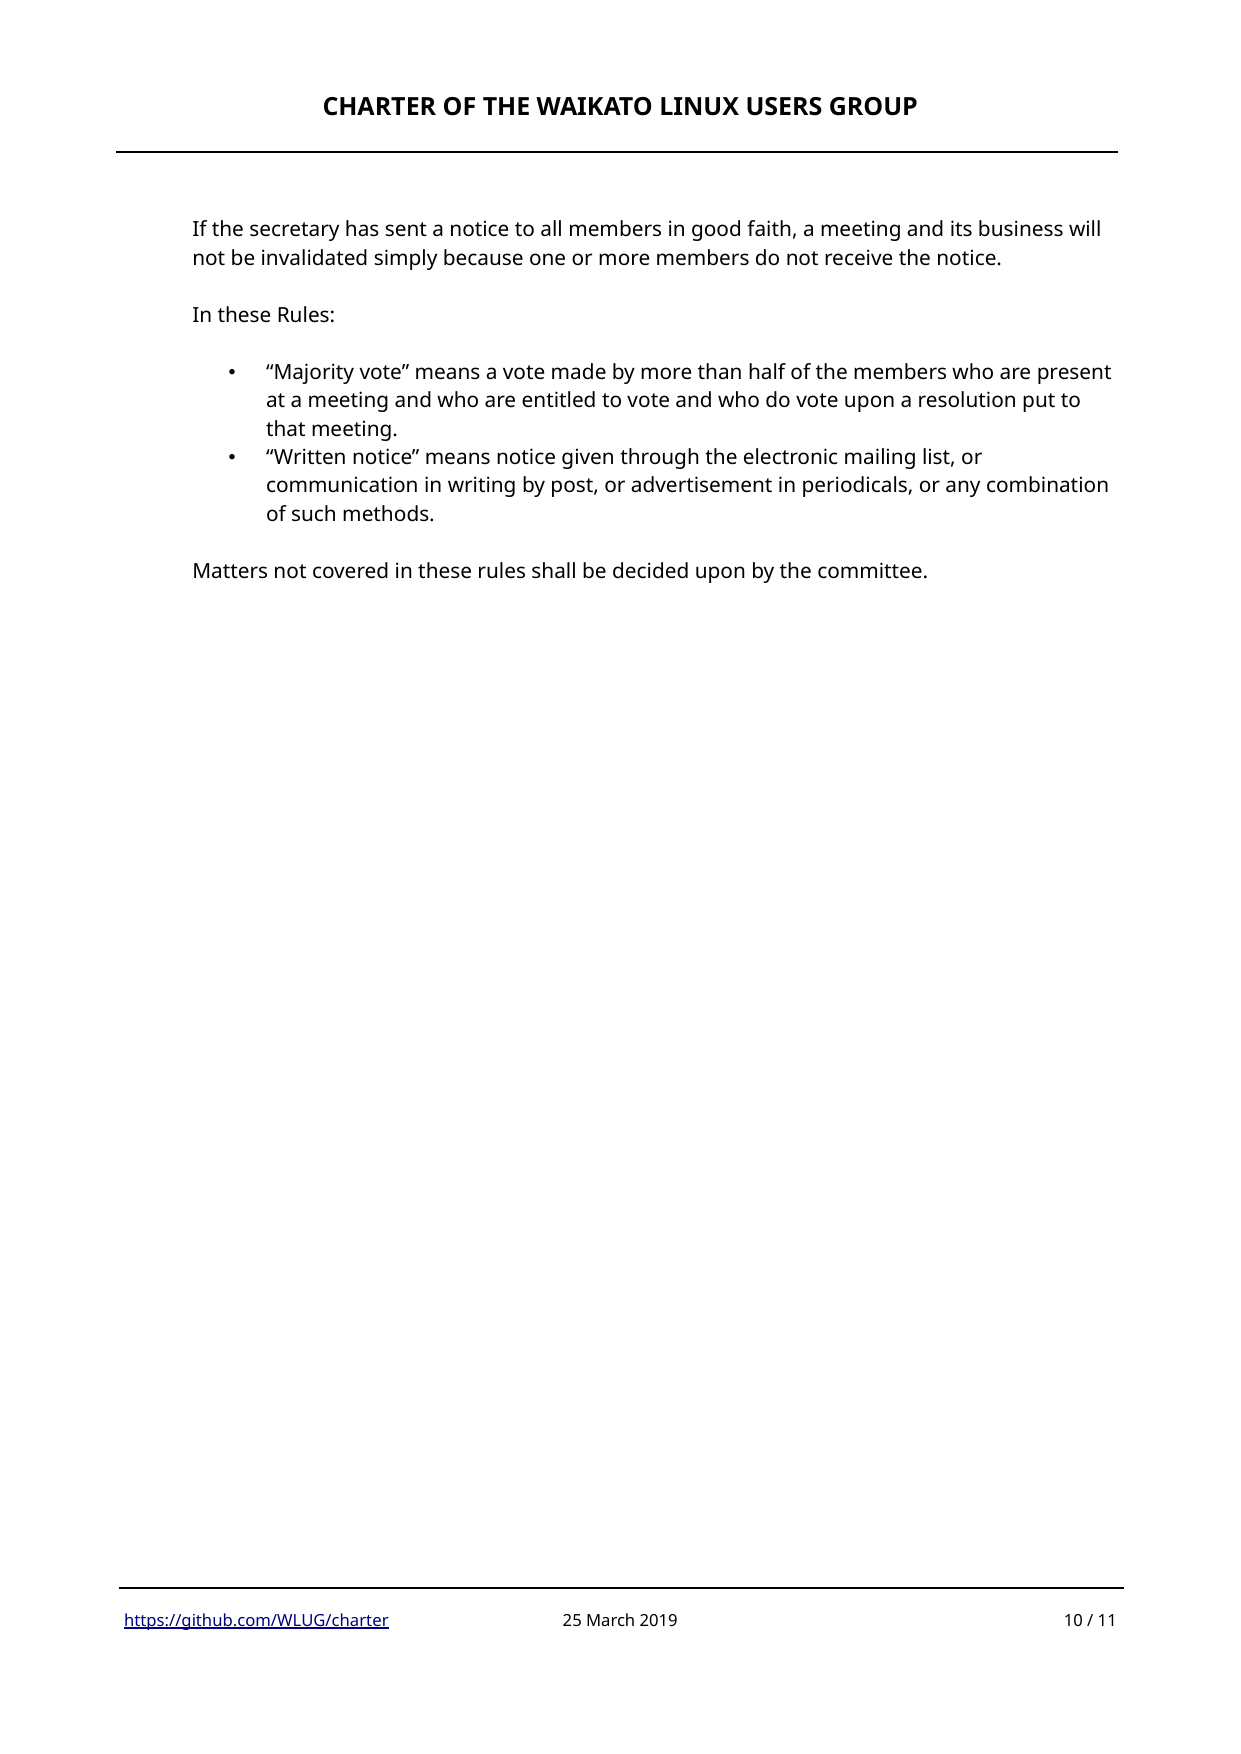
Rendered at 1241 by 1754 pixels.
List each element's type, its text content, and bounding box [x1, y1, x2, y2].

list “Majority vote” means a vote made by more than half of the members who are present at a meeting and who are entitled to vote and who do vote upon a resolution put to that meeting. [228, 357, 1122, 442]
text Matters not covered in these rules shall be decided upon by the committee. [192, 556, 1122, 584]
list “Written notice” means notice given through the electronic mailing list, or communication in writing by post, or advertisement in periodicals, or any combination of such methods. [228, 442, 1122, 527]
text If the secretary has sent a notice to all members in good faith, a meeting and its business will not be invalidated simply because one or more members do not receive the notice. [192, 214, 1122, 271]
text In these Rules: [192, 300, 1122, 328]
